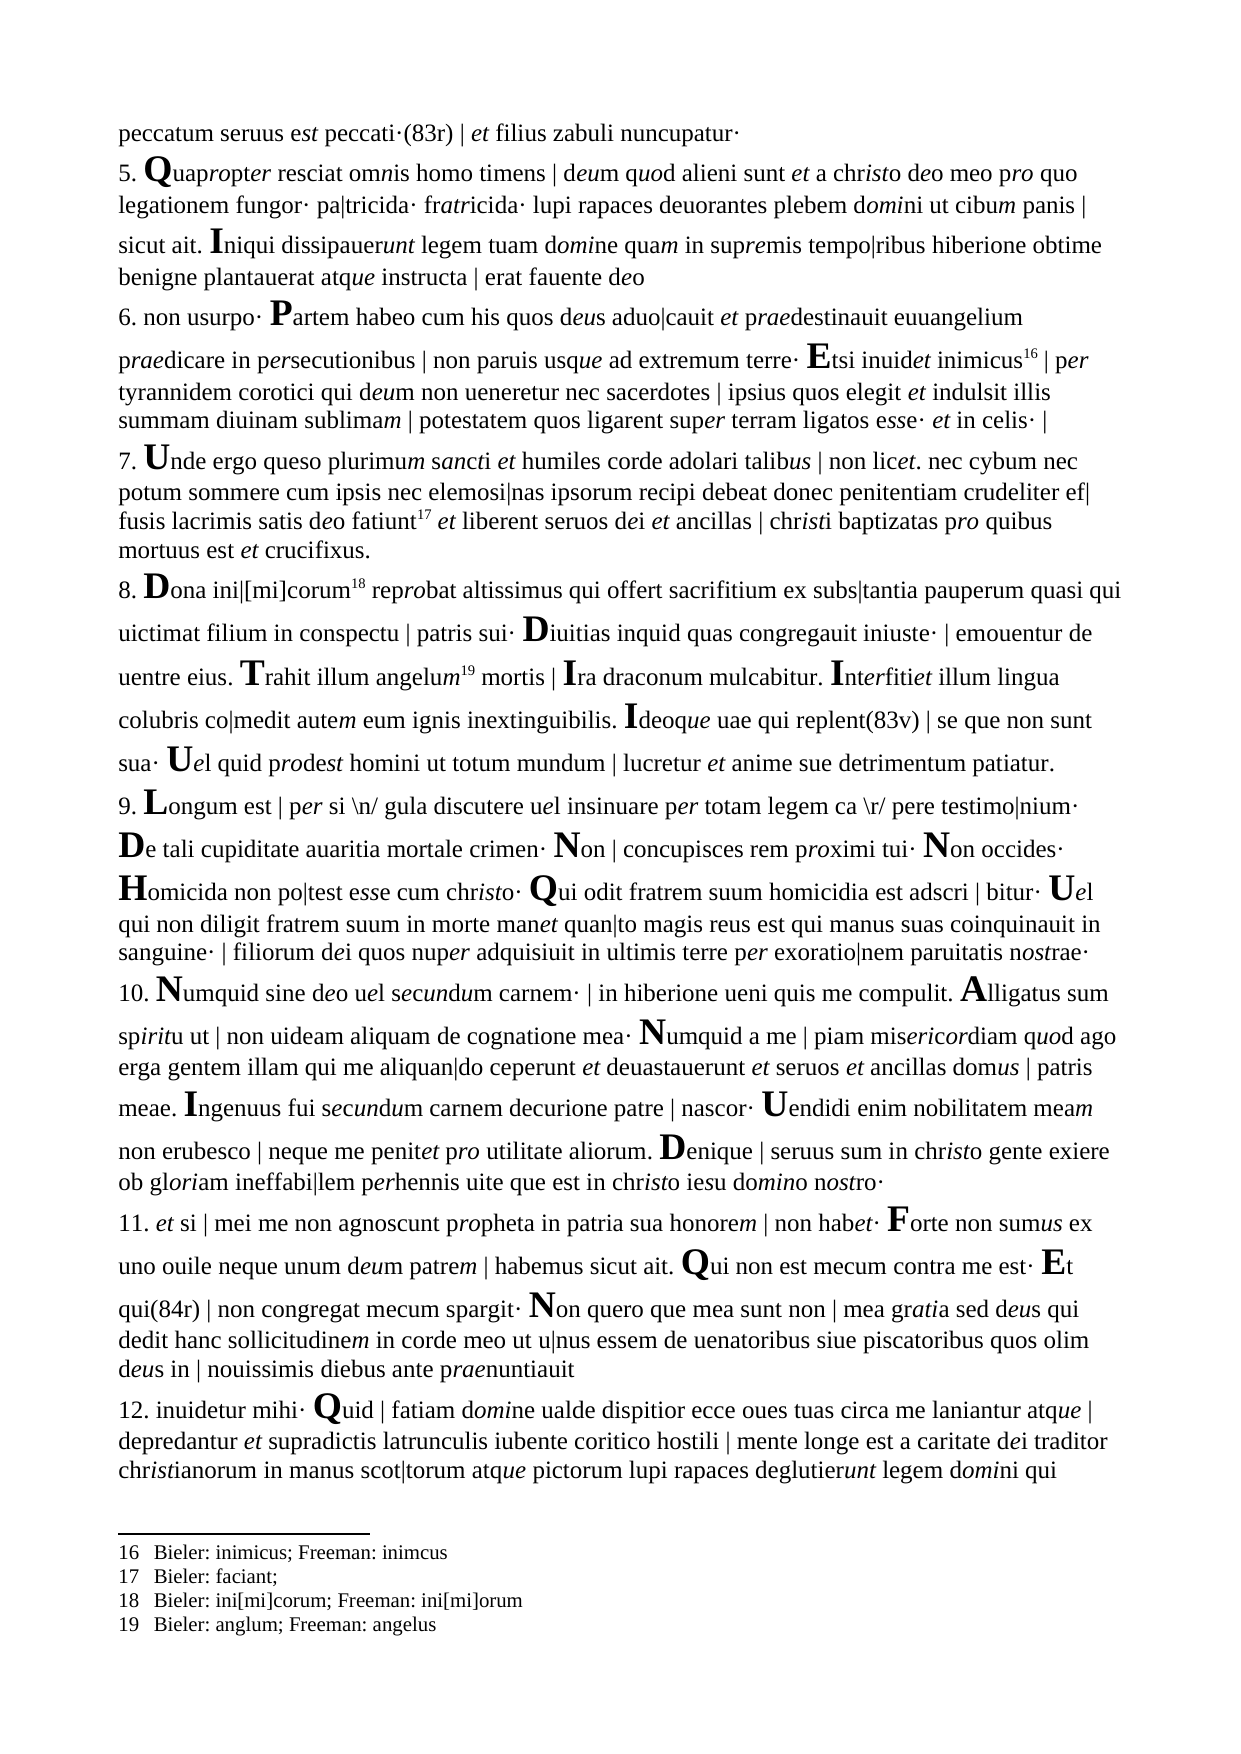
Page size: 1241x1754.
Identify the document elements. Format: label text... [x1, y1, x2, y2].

text 9. Longum est | per si \n/ gula discutere uel insinuare per totam legem ca \r/ pere testimo|nium· De tali cupiditate auaritia mortale crimen· Non | concupisces rem proximi tui· Non occides· Homicida non po|test esse cum christo· Qui odit fratrem suum homicidia est adscri | bitur· Uel qui non diligit fratrem suum in morte manet quan|to magis reus est qui manus suas coinquinauit in sanguine· | filiorum dei quos nuper adquisiuit in ultimis terre per exoratio|nem paruitatis nostrae· [118, 779, 1122, 966]
text peccatum seruus est peccati·(83r) | et filius zabuli nuncupatur· [118, 118, 1122, 147]
text Bieler: inimicus; Freeman: inimcus [118, 1539, 1122, 1564]
text 7. Unde ergo queso plurimum sancti et humiles corde adolari talibus | non licet. nec cybum nec potum sommere cum ipsis nec elemosi|nas ipsorum recipi debeat donec penitentiam crudeliter ef|fusis lacrimis satis deo fatiunt et liberent seruos dei et ancillas | christi baptizatas pro quibus mortuus est et crucifixus. [118, 434, 1122, 564]
text 10. Numquid sine deo uel secundum carnem· | in hiberione ueni quis me compulit. Alligatus sum spiritu ut | non uideam aliquam de cognatione mea· Numquid a me | piam misericordiam quod ago erga gentem illam qui me aliquan|do ceperunt et deuastauerunt et seruos et ancillas domus | patris meae. Ingenuus fui secundum carnem decurione patre | nascor· Uendidi enim nobilitatem meam non erubesco | neque me penitet pro utilitate aliorum. Denique | seruus sum in christo gente exiere ob gloriam ineffabi|lem perhennis uite que est in christo iesu domino nostro· [118, 966, 1122, 1196]
text 12. inuidetur mihi· Quid | fatiam domine ualde dispitior ecce oues tuas circa me laniantur atque | depredantur et supradictis latrunculis iubente coritico hostili | mente longe est a caritate dei traditor christianorum in manus scot|torum atque pictorum lupi rapaces deglutierunt legem domini qui [118, 1383, 1122, 1484]
text 6. non usurpo· Partem habeo cum his quos deus aduo|cauit et praedestinauit euuangelium praedicare in persecutionibus | non paruis usque ad extremum terre· Etsi inuidet inimicus | per tyrannidem corotici qui deum non ueneretur nec sacerdotes | ipsius quos elegit et indulsit illis summam diuinam sublimam | potestatem quos ligarent super terram ligatos esse· et in celis· | [118, 291, 1122, 434]
text 8. Dona ini|[mi]corum reprobat altissimus qui offert sacrifitium ex subs|tantia pauperum quasi qui uictimat filium in conspectu | patris sui· Diuitias inquid quas congregauit iniuste· | emouentur de uentre eius. Trahit illum angelum mortis | Ira draconum mulcabitur. Interfitiet illum lingua colubris co|medit autem eum ignis inextinguibilis. Ideoque uae qui replent(83v) | se que non sunt sua· Uel quid prodest homini ut totum mundum | lucretur et anime sue detrimentum patiatur. [118, 564, 1122, 779]
text 11. et si | mei me non agnoscunt propheta in patria sua honorem | non habet· Forte non sumus ex uno ouile neque unum deum patrem | habemus sicut ait. Qui non est mecum contra me est· Et qui(84r) | non congregat mecum spargit· Non quero que mea sunt non | mea gratia sed deus qui dedit hanc sollicitudinem in corde meo ut u|nus essem de uenatoribus siue piscatoribus quos olim deus in | nouissimis diebus ante praenuntiauit [118, 1196, 1122, 1383]
text Bieler: faciant; [118, 1564, 1122, 1588]
text Bieler: ini[mi]corum; Freeman: ini[mi]orum [118, 1588, 1122, 1612]
text Bieler: anglum; Freeman: angelus [118, 1612, 1122, 1636]
text 5. Quapropter resciat omnis homo timens | deum quod alieni sunt et a christo deo meo pro quo legationem fungor· pa|tricida· fratricida· lupi rapaces deuorantes plebem domini ut cibum panis | sicut ait. Iniqui dissipauerunt legem tuam domine quam in supremis tempo|ribus hiberione obtime benigne plantauerat atque instructa | erat fauente deo [118, 147, 1122, 291]
